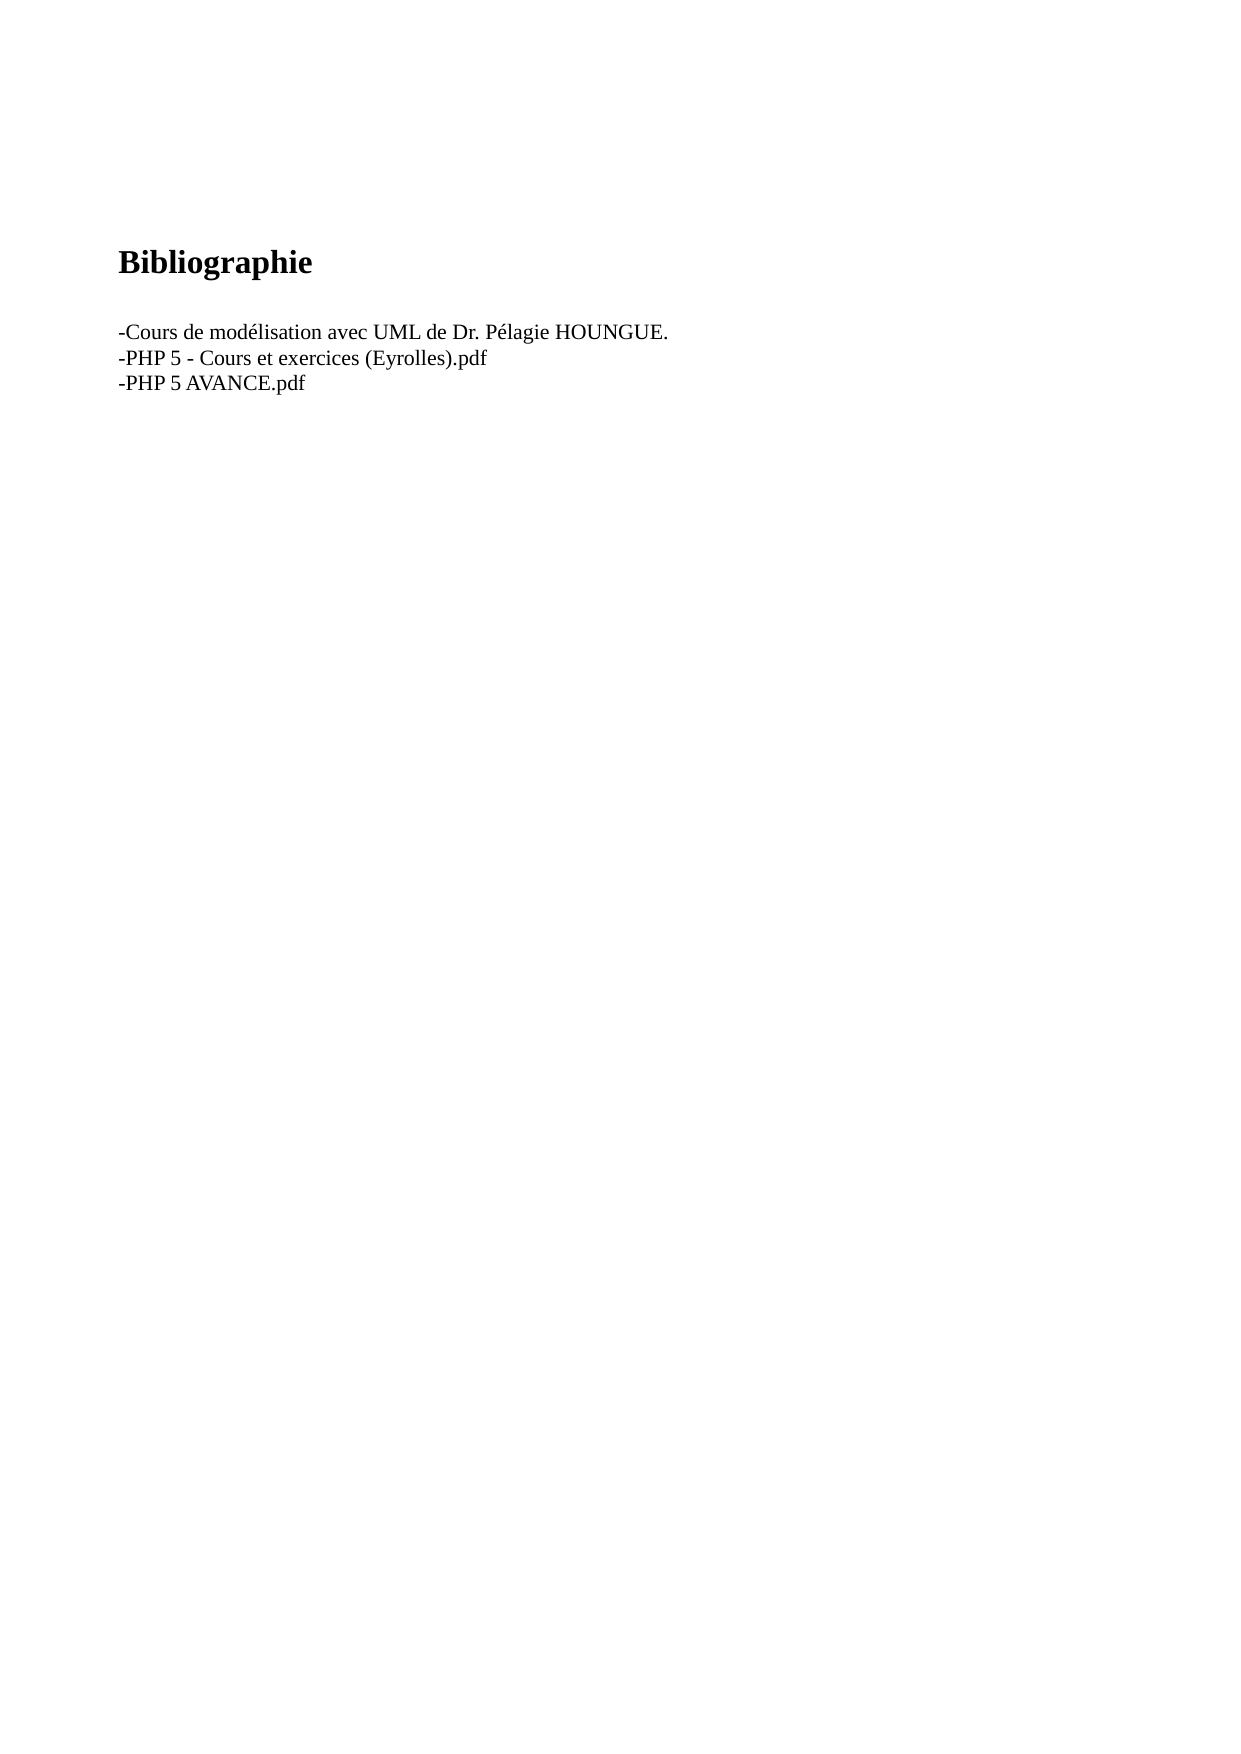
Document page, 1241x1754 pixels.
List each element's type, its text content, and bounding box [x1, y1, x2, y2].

text -PHP 5 - Cours et exercices (Eyrolles).pdf [118, 344, 1122, 370]
text -PHP 5 AVANCE.pdf [118, 370, 1122, 395]
text Bibliographie [118, 243, 1122, 281]
text -Cours de modélisation avec UML de Dr. Pélagie HOUNGUE. [118, 319, 1122, 344]
